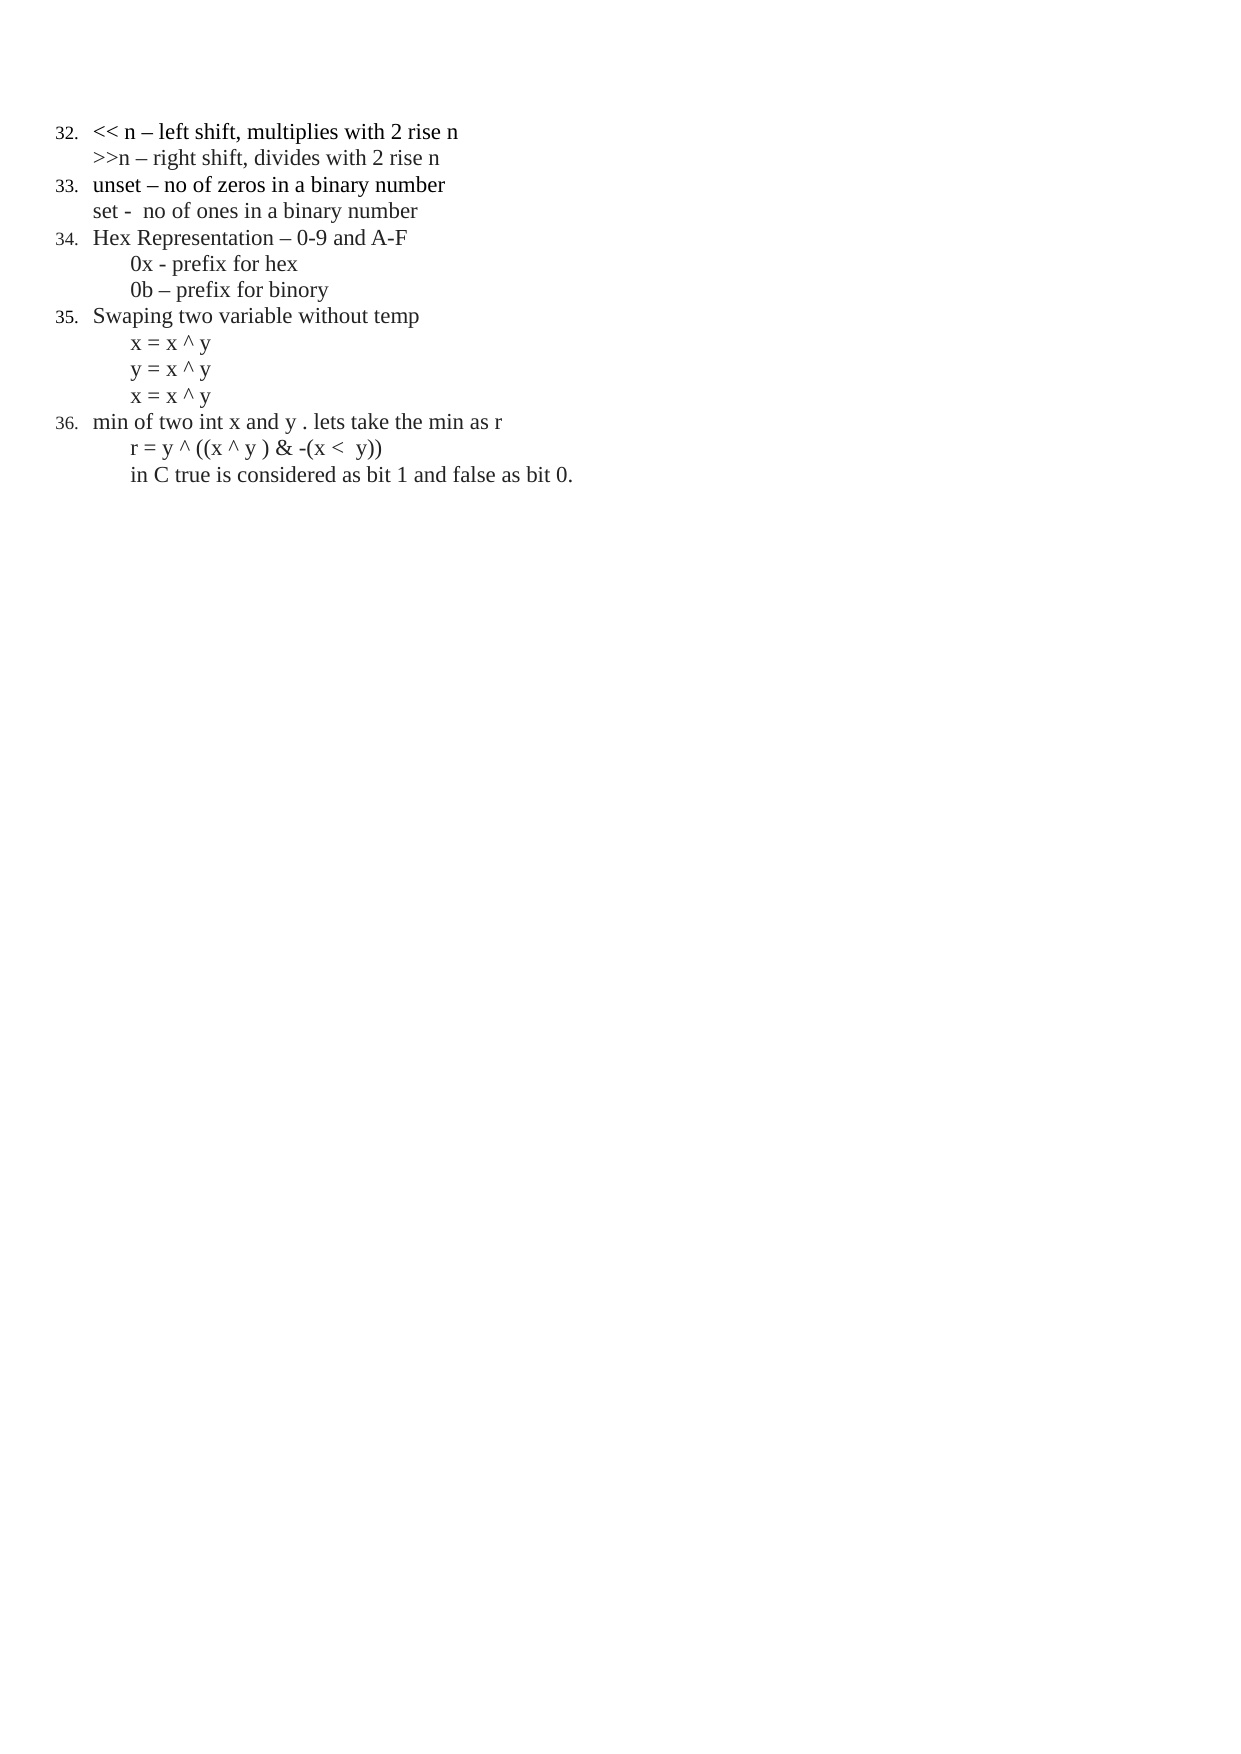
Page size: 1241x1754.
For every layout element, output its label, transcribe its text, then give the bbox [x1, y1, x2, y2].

list 0x - prefix for hex [93, 250, 1122, 276]
list set - no of ones in a binary number [55, 197, 1122, 223]
list 0b – prefix for binory [93, 276, 1122, 303]
list r = y ^ ((x ^ y ) & -(x < y)) [93, 434, 1122, 461]
list y = x ^ y [93, 355, 1122, 382]
list Hex Representation – 0-9 and A-F [55, 223, 1122, 250]
list Swaping two variable without temp [55, 303, 1122, 329]
list min of two int x and y . lets take the min as r [55, 408, 1122, 434]
list >>n – right shift, divides with 2 rise n [55, 144, 1122, 171]
list in C true is considered as bit 1 and false as bit 0. [93, 461, 1122, 487]
list unset – no of zeros in a binary number [55, 171, 1122, 197]
list x = x ^ y [93, 382, 1122, 408]
list << n – left shift, multiplies with 2 rise n [55, 118, 1122, 144]
list x = x ^ y [93, 329, 1122, 355]
